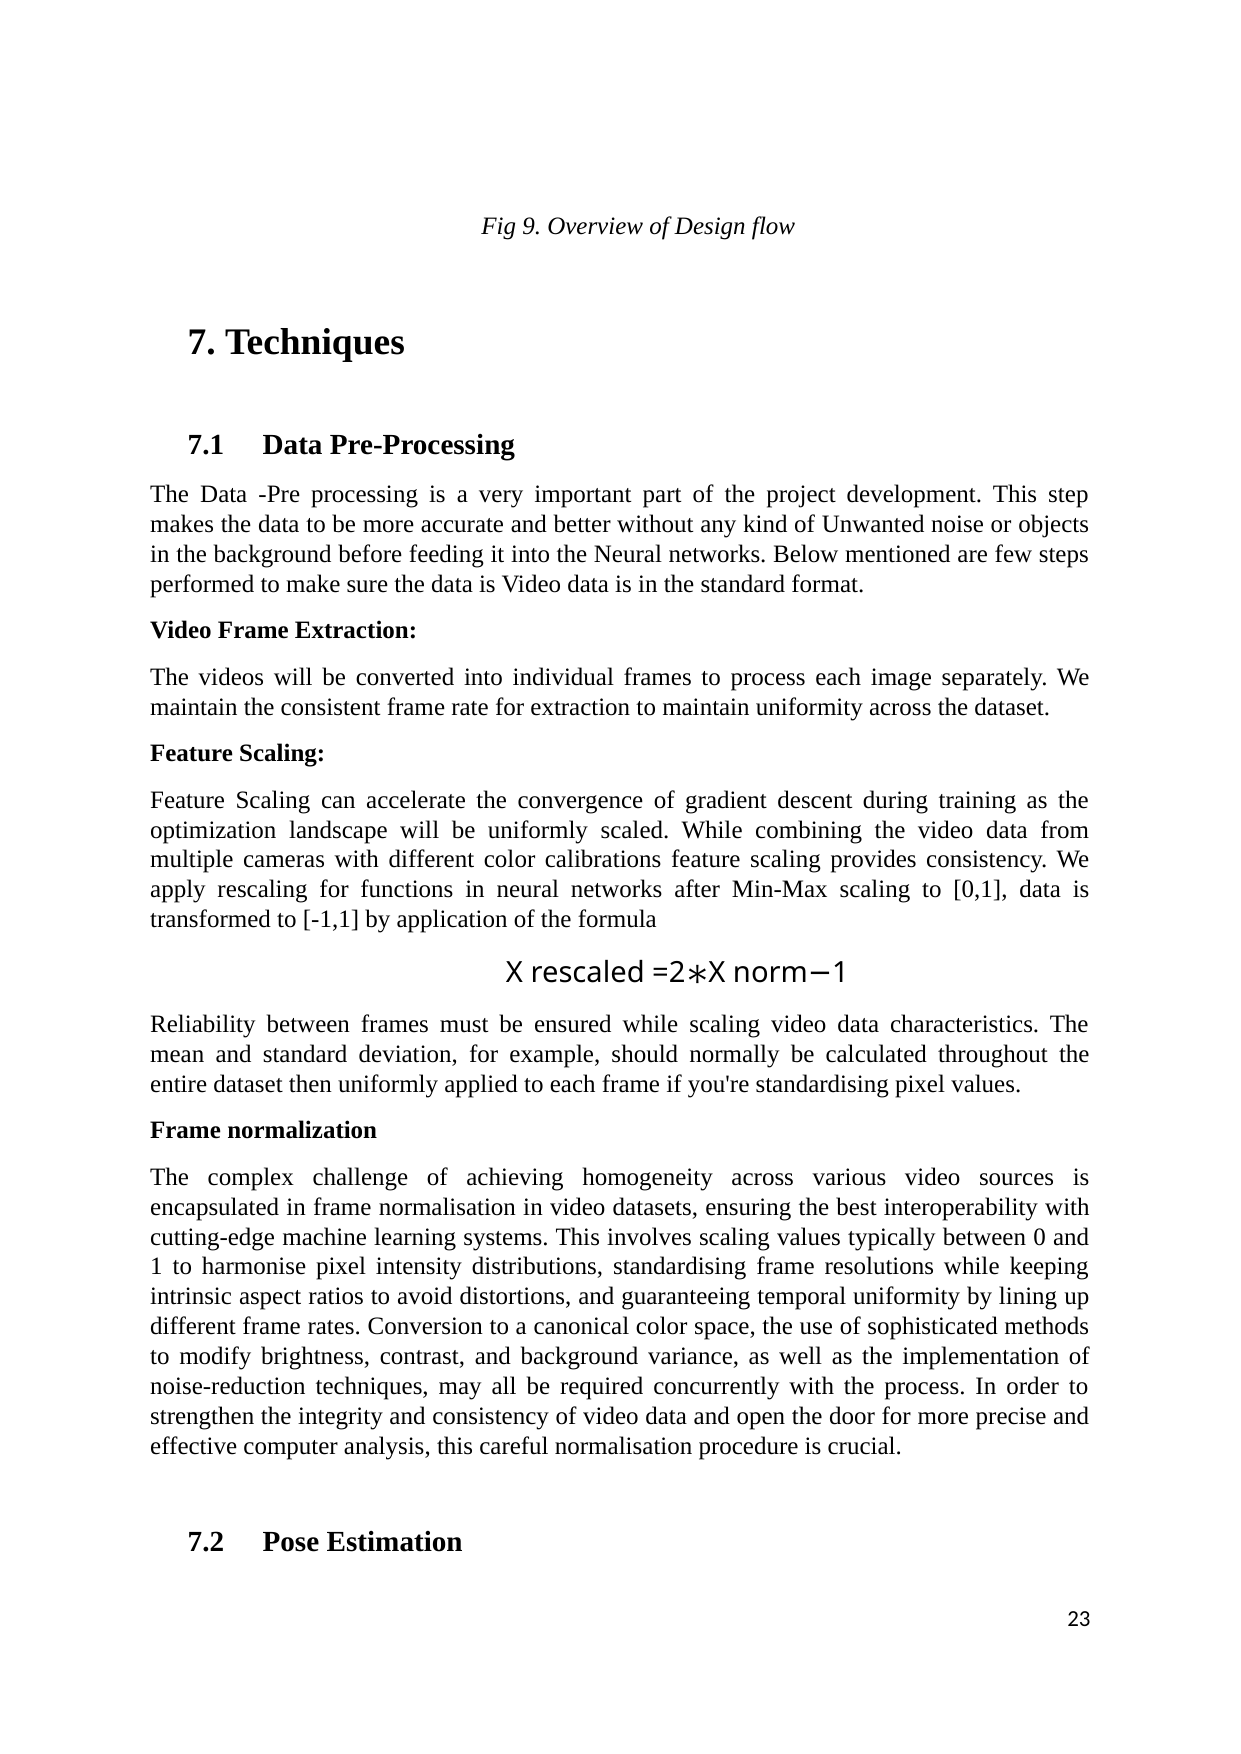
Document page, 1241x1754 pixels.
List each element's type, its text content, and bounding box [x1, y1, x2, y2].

text The Data -Pre processing is a very important part of the project development. This step makes the data to be more accurate and better without any kind of Unwanted noise or objects in the background before feeding it into the Neural networks. Below mentioned are few steps performed to make sure the data is Video data is in the standard format. [150, 479, 1090, 597]
text Reliability between frames must be ensured while scaling video data characteristics. The mean and standard deviation, for example, should normally be calculated throughout the entire dataset then uniformly applied to each frame if you're standardising pixel values. [150, 1009, 1090, 1097]
text Fig 9. Overview of Design flow [150, 211, 1090, 240]
text Feature Scaling can accelerate the convergence of gradient descent during training as the optimization landscape will be uniformly scaled. While combining the video data from multiple cameras with different color calibrations feature scaling provides consistency. We apply rescaling for functions in neural networks after Min-Max scaling to [0,1], data is transformed to [-1,1] by application of the formula [150, 785, 1090, 933]
list Pose Estimation [187, 1524, 1090, 1557]
text The videos will be converted into individual frames to process each image separately. We maintain the consistent frame rate for extraction to maintain uniformity across the dataset. [150, 662, 1090, 720]
text The complex challenge of achieving homogeneity across various video sources is encapsulated in frame normalisation in video datasets, ensuring the best interoperability with cutting-edge machine learning systems. This involves scaling values typically between 0 and 1 to harmonise pixel intensity distributions, standardising frame resolutions while keeping intrinsic aspect ratios to avoid distortions, and guaranteeing temporal uniformity by lining up different frame rates. Conversion to a canonical color space, the use of sophisticated methods to modify brightness, contrast, and background variance, as well as the implementation of noise-reduction techniques, may all be required concurrently with the process. In order to strengthen the integrity and consistency of video data and open the door for more precise and effective computer analysis, this careful normalisation procedure is crucial. [150, 1162, 1090, 1459]
list Techniques [187, 319, 1090, 363]
text Feature Scaling: [150, 738, 1090, 767]
text Frame normalization [150, 1115, 1090, 1144]
text X rescaled =2∗X norm−1 [150, 951, 1090, 991]
text Video Frame Extraction: [150, 615, 1090, 644]
list Data Pre-Processing [187, 427, 1090, 461]
